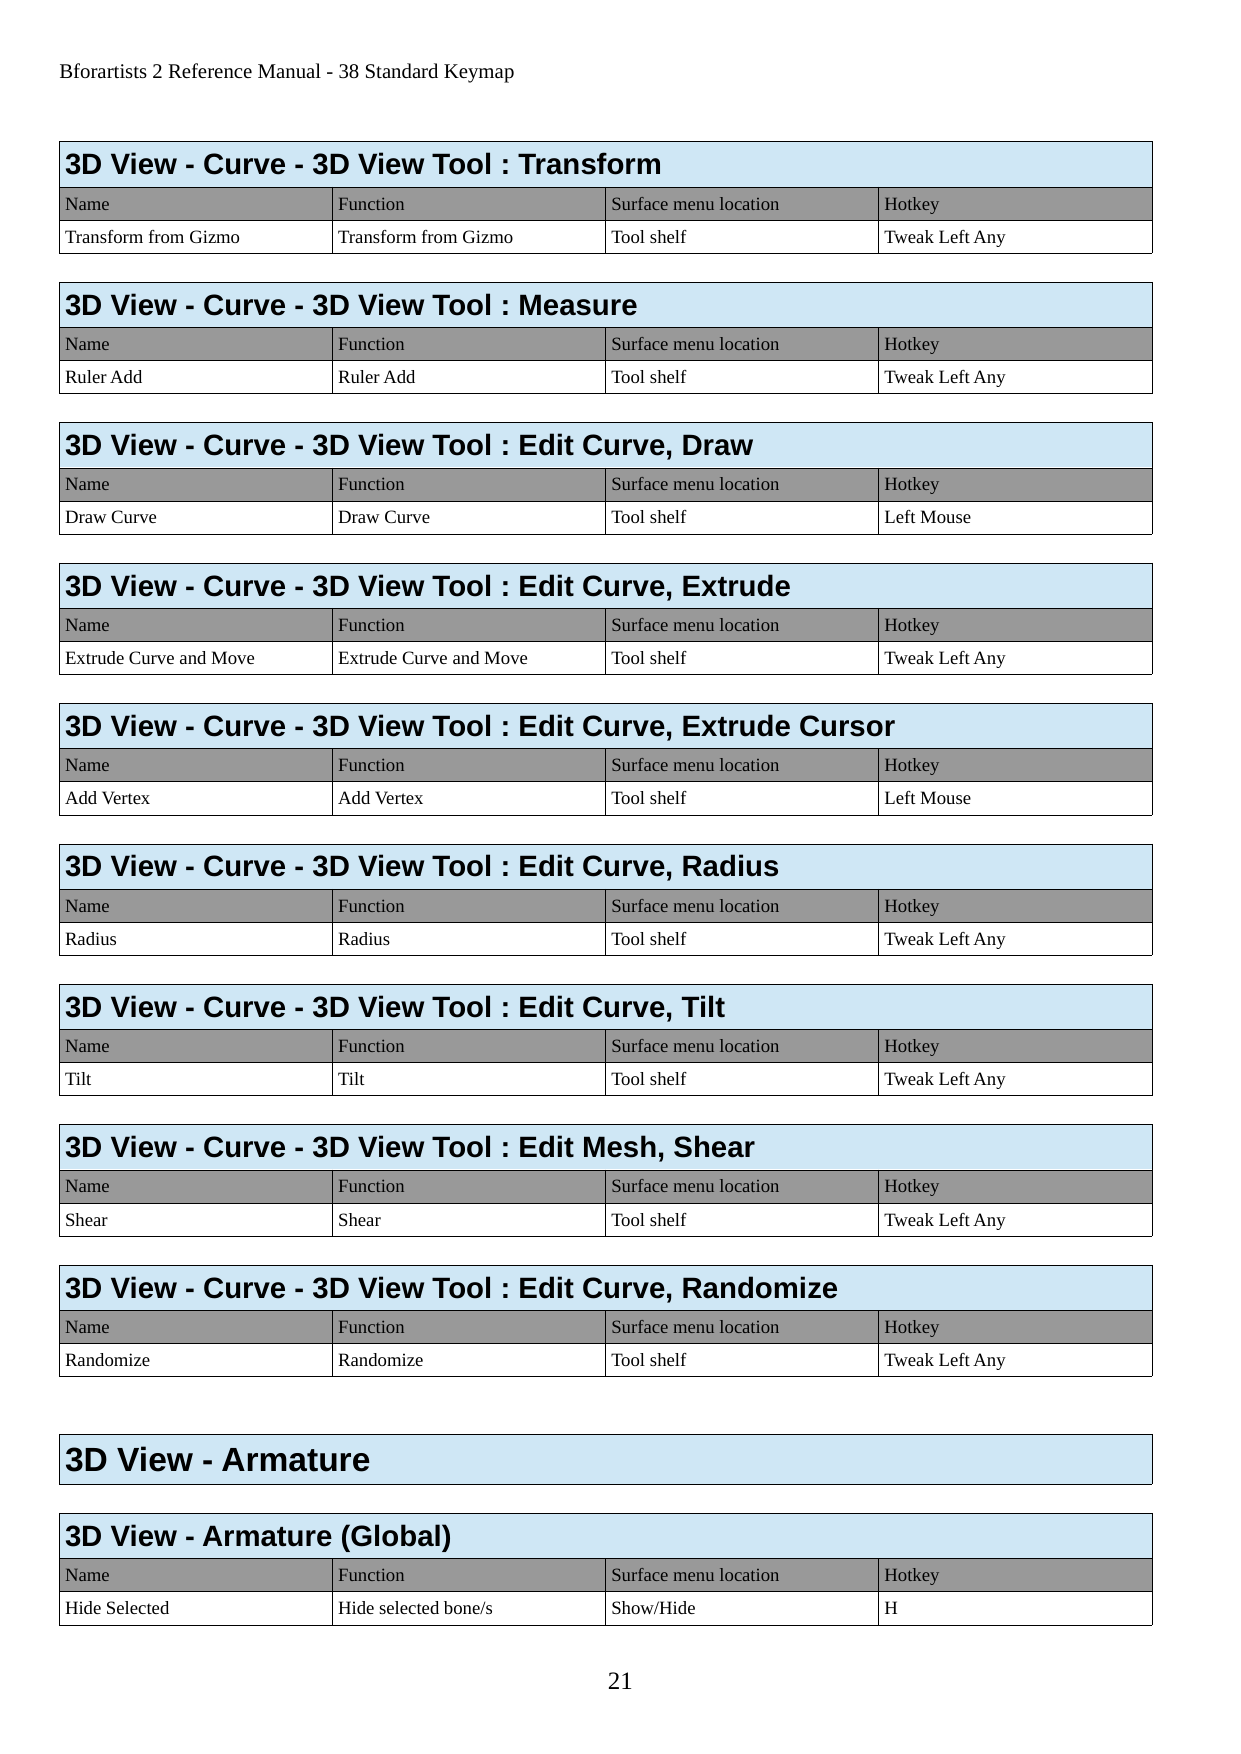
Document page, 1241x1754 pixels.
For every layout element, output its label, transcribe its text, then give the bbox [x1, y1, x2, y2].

table_cell Tool shelf [606, 923, 878, 955]
table_cell Tilt [60, 1063, 332, 1095]
table_cell Surface menu location [606, 1311, 878, 1343]
table_cell Hotkey [879, 1311, 1152, 1343]
table_header 3D View - Curve - 3D View Tool : Edit Curve, Draw [60, 423, 1152, 467]
table_header 3D View - Curve - 3D View Tool : Edit Curve, Extrude [60, 564, 1152, 608]
table_cell Transform from Gizmo [60, 221, 332, 253]
table_cell Surface menu location [606, 749, 878, 781]
table_cell Ruler Add [333, 361, 605, 393]
table_cell Hotkey [879, 188, 1152, 220]
table_cell Surface menu location [606, 890, 878, 922]
table_cell Tweak Left Any [879, 1063, 1152, 1095]
table_cell Show/Hide [606, 1592, 878, 1624]
table_cell Function [333, 890, 605, 922]
table_header 3D View - Curve - 3D View Tool : Edit Curve, Extrude Cursor [60, 704, 1152, 748]
table_cell Draw Curve [60, 502, 332, 534]
table_cell Name [60, 1311, 332, 1343]
table_cell Surface menu location [606, 1559, 878, 1591]
table_cell Ruler Add [60, 361, 332, 393]
table_cell Function [333, 749, 605, 781]
table_cell Hotkey [879, 1171, 1152, 1203]
table_cell Name [60, 609, 332, 641]
table_cell Surface menu location [606, 609, 878, 641]
table_cell Extrude Curve and Move [333, 642, 605, 674]
table_cell Function [333, 469, 605, 501]
table_cell Tool shelf [606, 1344, 878, 1376]
table_cell Draw Curve [333, 502, 605, 534]
table_header 3D View - Armature (Global) [60, 1514, 1152, 1558]
table_cell Radius [333, 923, 605, 955]
table_cell Randomize [60, 1344, 332, 1376]
table_cell Surface menu location [606, 188, 878, 220]
table_header 3D View - Armature [60, 1435, 1152, 1484]
table_cell Tilt [333, 1063, 605, 1095]
table_cell Name [60, 188, 332, 220]
table_cell Add Vertex [60, 782, 332, 814]
table_header 3D View - Curve - 3D View Tool : Edit Curve, Radius [60, 845, 1152, 889]
table_cell Name [60, 469, 332, 501]
table_cell Tweak Left Any [879, 1344, 1152, 1376]
table_cell Add Vertex [333, 782, 605, 814]
table_header 3D View - Curve - 3D View Tool : Edit Curve, Tilt [60, 985, 1152, 1029]
table_cell H [879, 1592, 1152, 1624]
table_cell Tweak Left Any [879, 221, 1152, 253]
table_cell Hotkey [879, 890, 1152, 922]
table_cell Hotkey [879, 1030, 1152, 1062]
table_cell Function [333, 1171, 605, 1203]
table_cell Name [60, 328, 332, 360]
table_cell Function [333, 1030, 605, 1062]
table_cell Hotkey [879, 1559, 1152, 1591]
table_cell Hotkey [879, 749, 1152, 781]
table_cell Randomize [333, 1344, 605, 1376]
table_cell Tool shelf [606, 1063, 878, 1095]
table_cell Left Mouse [879, 502, 1152, 534]
table_cell Hide selected bone/s [333, 1592, 605, 1624]
table_cell Function [333, 609, 605, 641]
table_cell Transform from Gizmo [333, 221, 605, 253]
table_header 3D View - Curve - 3D View Tool : Edit Mesh, Shear [60, 1125, 1152, 1169]
table_cell Surface menu location [606, 469, 878, 501]
table_cell Tweak Left Any [879, 642, 1152, 674]
table_header 3D View - Curve - 3D View Tool : Edit Curve, Randomize [60, 1266, 1152, 1310]
table_cell Extrude Curve and Move [60, 642, 332, 674]
table_cell Function [333, 188, 605, 220]
table_cell Tweak Left Any [879, 923, 1152, 955]
table_cell Name [60, 1030, 332, 1062]
table_cell Name [60, 1559, 332, 1591]
table_cell Surface menu location [606, 1030, 878, 1062]
table_cell Tweak Left Any [879, 361, 1152, 393]
table_cell Name [60, 1171, 332, 1203]
table_cell Surface menu location [606, 1171, 878, 1203]
table_cell Hide Selected [60, 1592, 332, 1624]
table_cell Hotkey [879, 328, 1152, 360]
table_cell Tool shelf [606, 782, 878, 814]
table_cell Hotkey [879, 469, 1152, 501]
table_cell Left Mouse [879, 782, 1152, 814]
table_cell Surface menu location [606, 328, 878, 360]
table_cell Shear [333, 1204, 605, 1236]
table_cell Name [60, 890, 332, 922]
table_cell Name [60, 749, 332, 781]
table_cell Tool shelf [606, 221, 878, 253]
table_cell Function [333, 1559, 605, 1591]
table_header 3D View - Curve - 3D View Tool : Transform [60, 142, 1152, 187]
table_cell Tweak Left Any [879, 1204, 1152, 1236]
table_cell Function [333, 328, 605, 360]
table_cell Tool shelf [606, 1204, 878, 1236]
table_cell Hotkey [879, 609, 1152, 641]
table_cell Function [333, 1311, 605, 1343]
table_cell Tool shelf [606, 502, 878, 534]
table_cell Tool shelf [606, 361, 878, 393]
table_cell Tool shelf [606, 642, 878, 674]
table_cell Shear [60, 1204, 332, 1236]
table_cell Radius [60, 923, 332, 955]
table_header 3D View - Curve - 3D View Tool : Measure [60, 283, 1152, 327]
